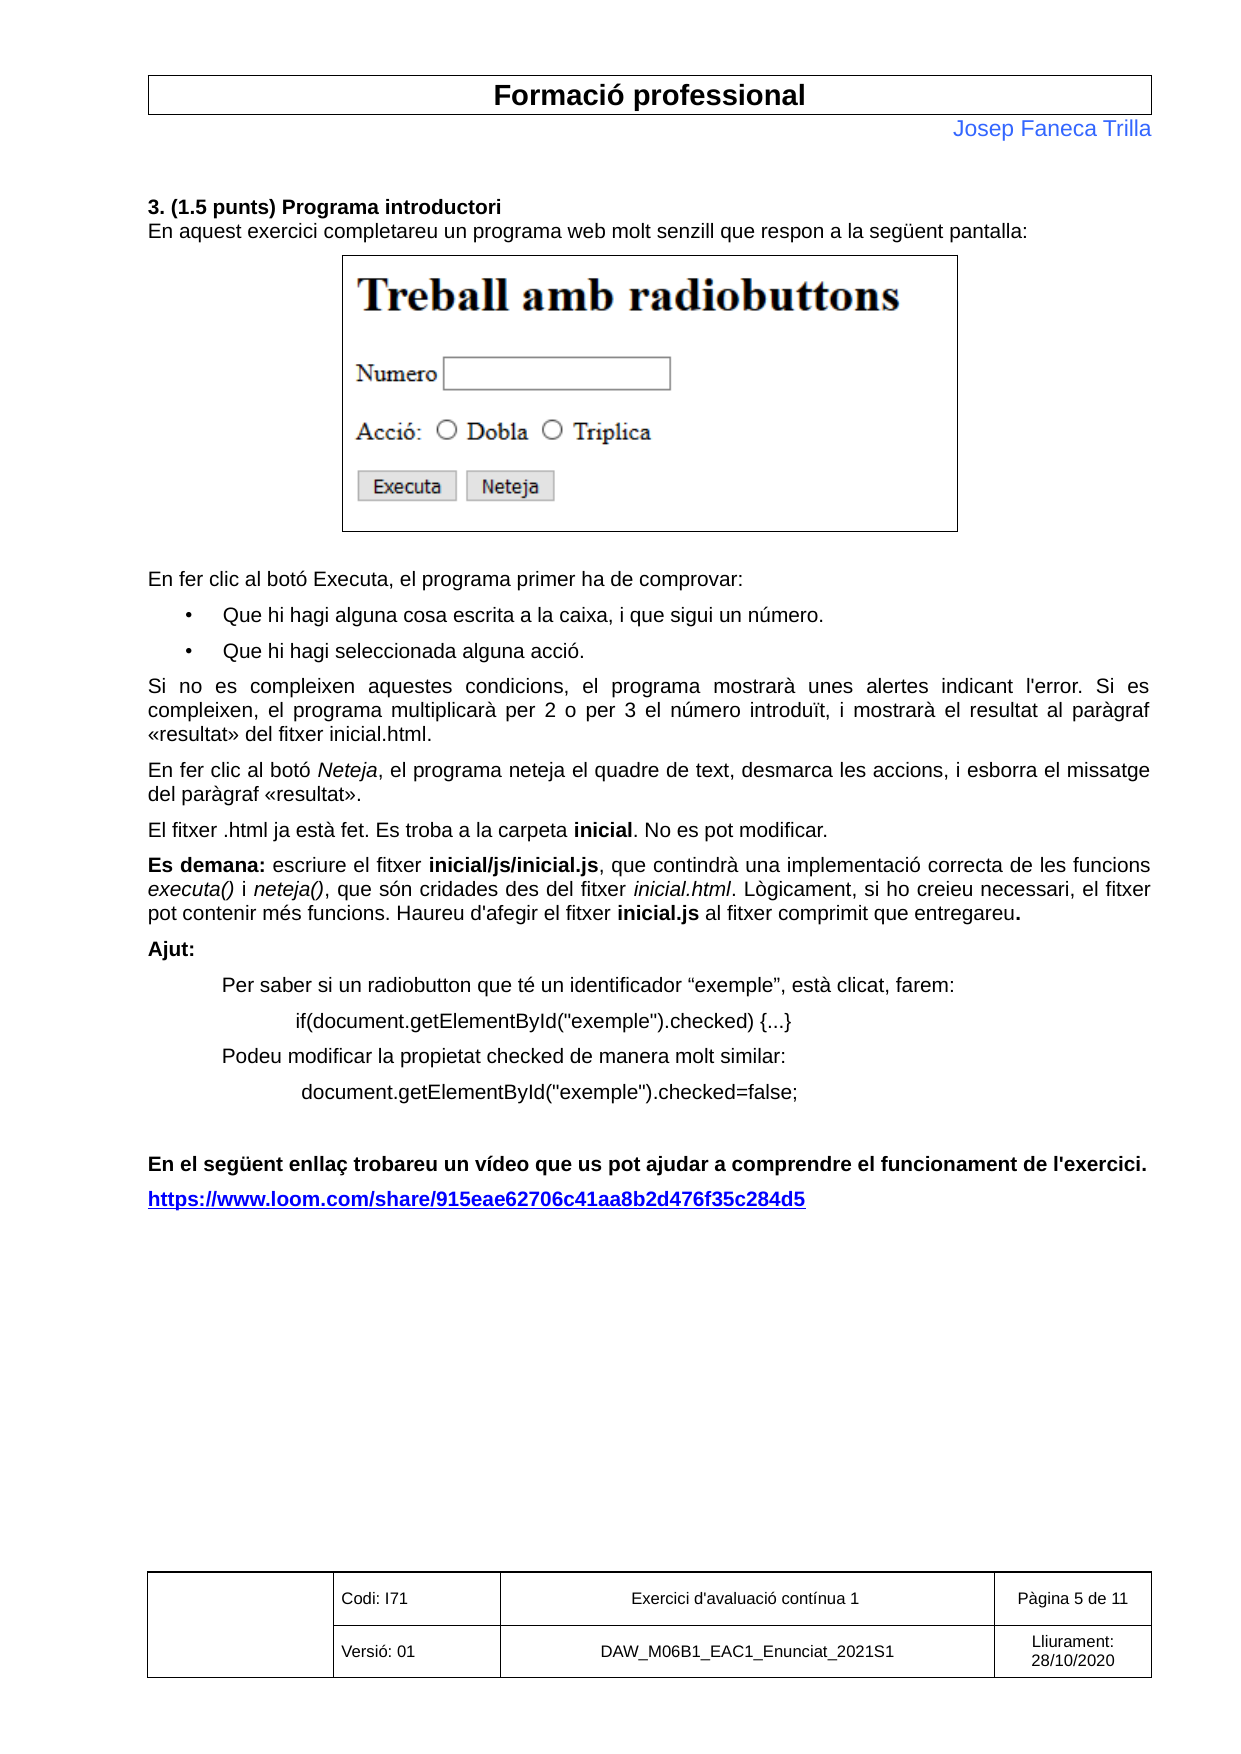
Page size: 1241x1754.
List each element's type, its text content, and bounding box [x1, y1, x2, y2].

text En fer clic al botó Neteja, el programa neteja el quadre de text, desmarca les accions, i esborra el missatge del paràgraf «resultat». [148, 758, 1151, 806]
picture [344, 257, 955, 529]
list Que hi hagi alguna cosa escrita a la caixa, i que sigui un número. [185, 603, 1151, 627]
text En fer clic al botó Executa, el programa primer ha de comprovar: [148, 567, 1151, 591]
text Podeu modificar la propietat checked de manera molt similar: [148, 1044, 1151, 1068]
text Ajut: [148, 937, 1151, 961]
text if(document.getElementById("exemple").checked) {...} [148, 1008, 1151, 1032]
text Es demana: escriure el fitxer inicial/js/inicial.js, que contindrà una implementació correcta de les funcions executa() i neteja(), que són cridades des del fitxer inicial.html. Lògicament, si ho creieu necessari, el fitxer pot contenir més funcions. Haureu d'afegir el fitxer inicial.js al fitxer comprimit que entregareu. [148, 853, 1151, 925]
text En el següent enllaç trobareu un vídeo que us pot ajudar a comprendre el funcionament de l'exercici. [148, 1151, 1151, 1175]
text https://www.loom.com/share/915eae62706c41aa8b2d476f35c284d5 [148, 1187, 1151, 1211]
text document.getElementById("exemple").checked=false; [148, 1080, 1151, 1104]
list Que hi hagi seleccionada alguna acció. [185, 638, 1151, 662]
text Per saber si un radiobutton que té un identificador “exemple”, està clicat, farem: [148, 973, 1151, 997]
text Si no es compleixen aquestes condicions, el programa mostrarà unes alertes indicant l'error. Si es compleixen, el programa multiplicarà per 2 o per 3 el número introduït, i mostrarà el resultat al paràgraf «resultat» del fitxer inicial.html. [148, 674, 1151, 746]
text En aquest exercici completareu un programa web molt senzill que respon a la següent pantalla: [148, 219, 1151, 243]
text 3. (1.5 punts) Programa introductori [148, 195, 1151, 219]
text El fitxer .html ja està fet. Es troba a la carpeta inicial. No es pot modificar. [148, 818, 1151, 842]
